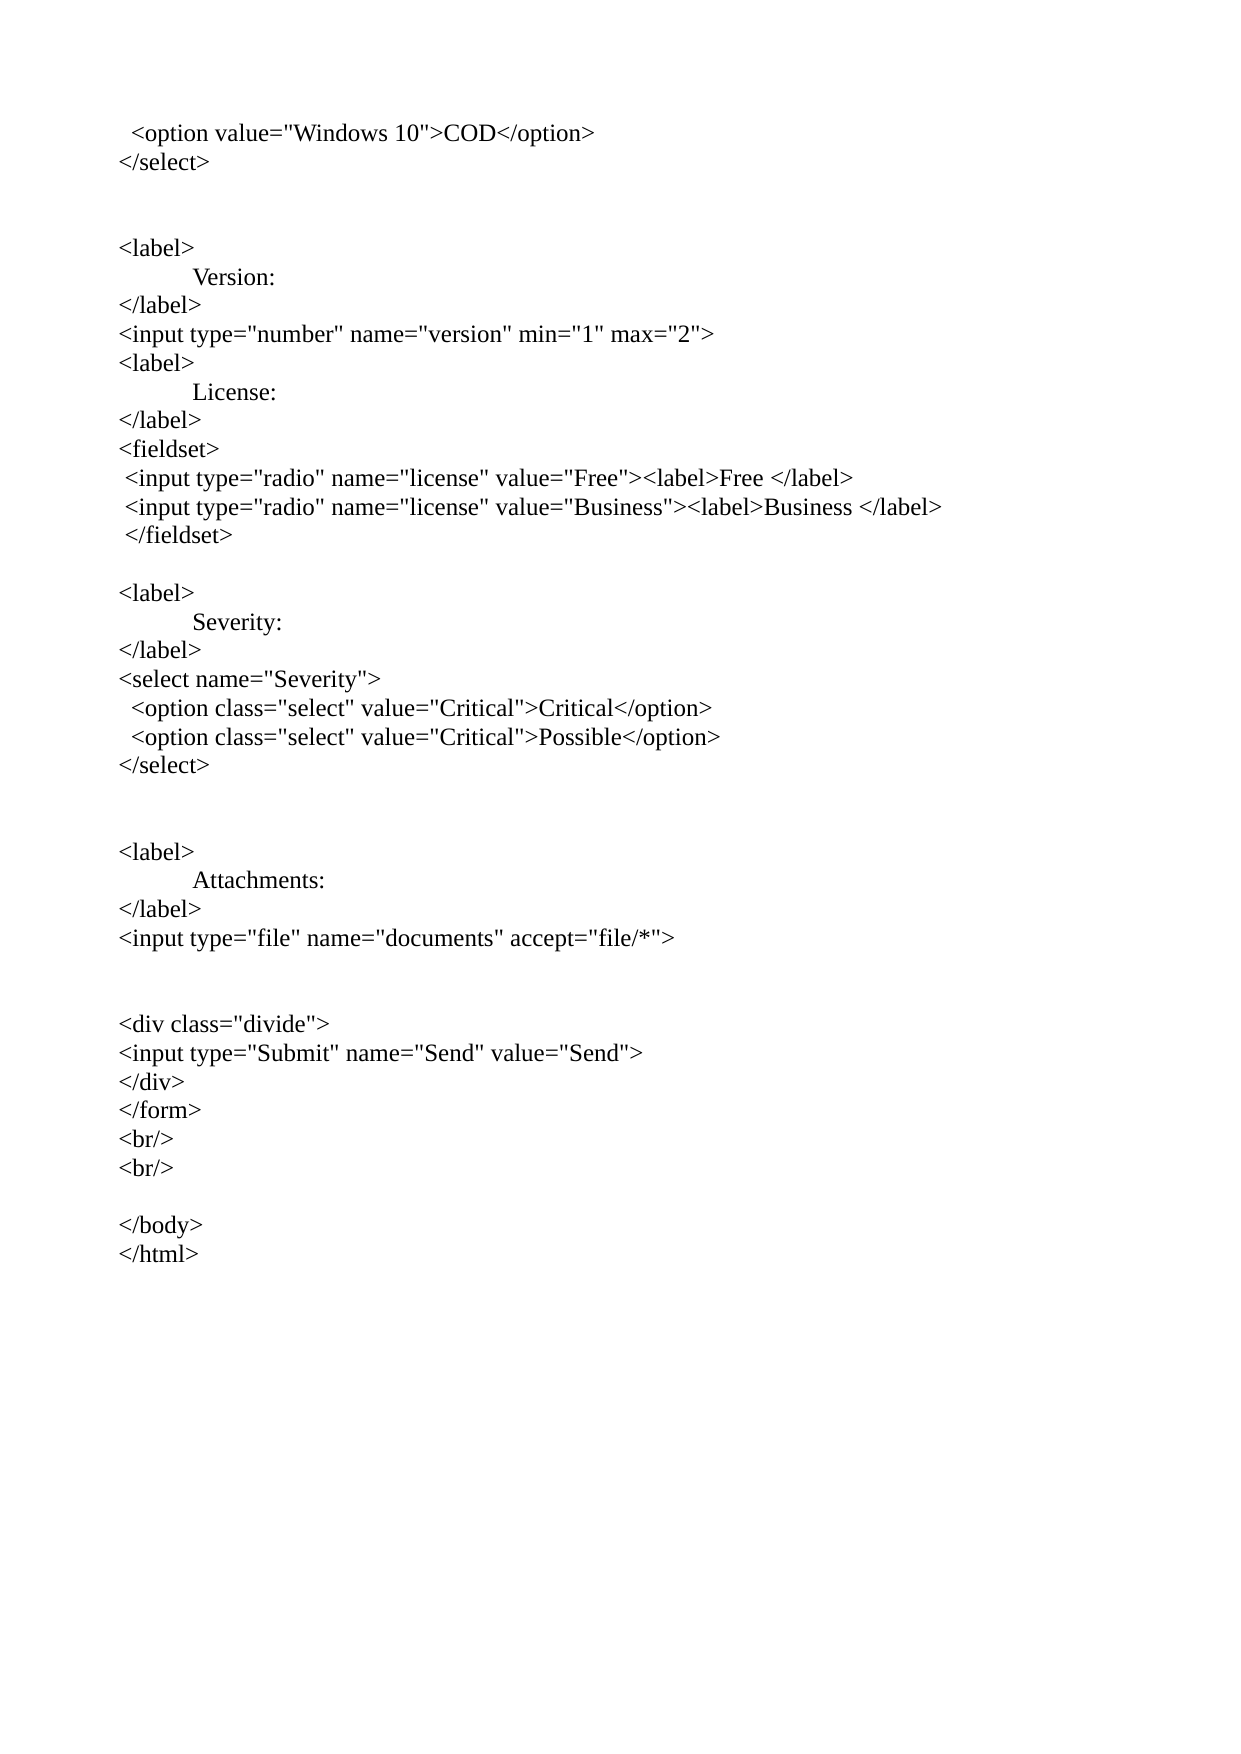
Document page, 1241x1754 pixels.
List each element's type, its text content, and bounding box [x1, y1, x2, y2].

text </label> [118, 291, 1122, 319]
text </label> [118, 894, 1122, 923]
text Severity: [118, 607, 1122, 636]
text </body> [118, 1211, 1122, 1239]
text </fieldset> [118, 521, 1122, 549]
text <div class="divide"> [118, 1009, 1122, 1038]
text <input type="file" name="documents" accept="file/*"> [118, 923, 1122, 952]
text <input type="number" name="version" min="1" max="2"> [118, 319, 1122, 348]
text <option value="Windows 10">COD</option> [118, 118, 1122, 147]
text </select> [118, 751, 1122, 779]
text </label> [118, 406, 1122, 434]
text <label> [118, 837, 1122, 866]
text <input type="radio" name="license" value="Free"><label>Free </label> [118, 463, 1122, 492]
text </label> [118, 636, 1122, 664]
text <select name="Severity"> [118, 664, 1122, 693]
text <br/> [118, 1153, 1122, 1182]
text <br/> [118, 1124, 1122, 1153]
text Version: [118, 262, 1122, 291]
text <label> [118, 233, 1122, 262]
text <option class="select" value="Critical">Possible</option> [118, 722, 1122, 751]
text License: [118, 377, 1122, 406]
text </div> [118, 1067, 1122, 1096]
text Attachments: [118, 866, 1122, 894]
text </select> [118, 147, 1122, 176]
text <label> [118, 578, 1122, 607]
text <label> [118, 348, 1122, 377]
text <input type="Submit" name="Send" value="Send"> [118, 1038, 1122, 1067]
text <input type="radio" name="license" value="Business"><label>Business </label> [118, 492, 1122, 521]
text </form> [118, 1096, 1122, 1124]
text <option class="select" value="Critical">Critical</option> [118, 693, 1122, 722]
text <fieldset> [118, 434, 1122, 463]
text </html> [118, 1239, 1122, 1268]
